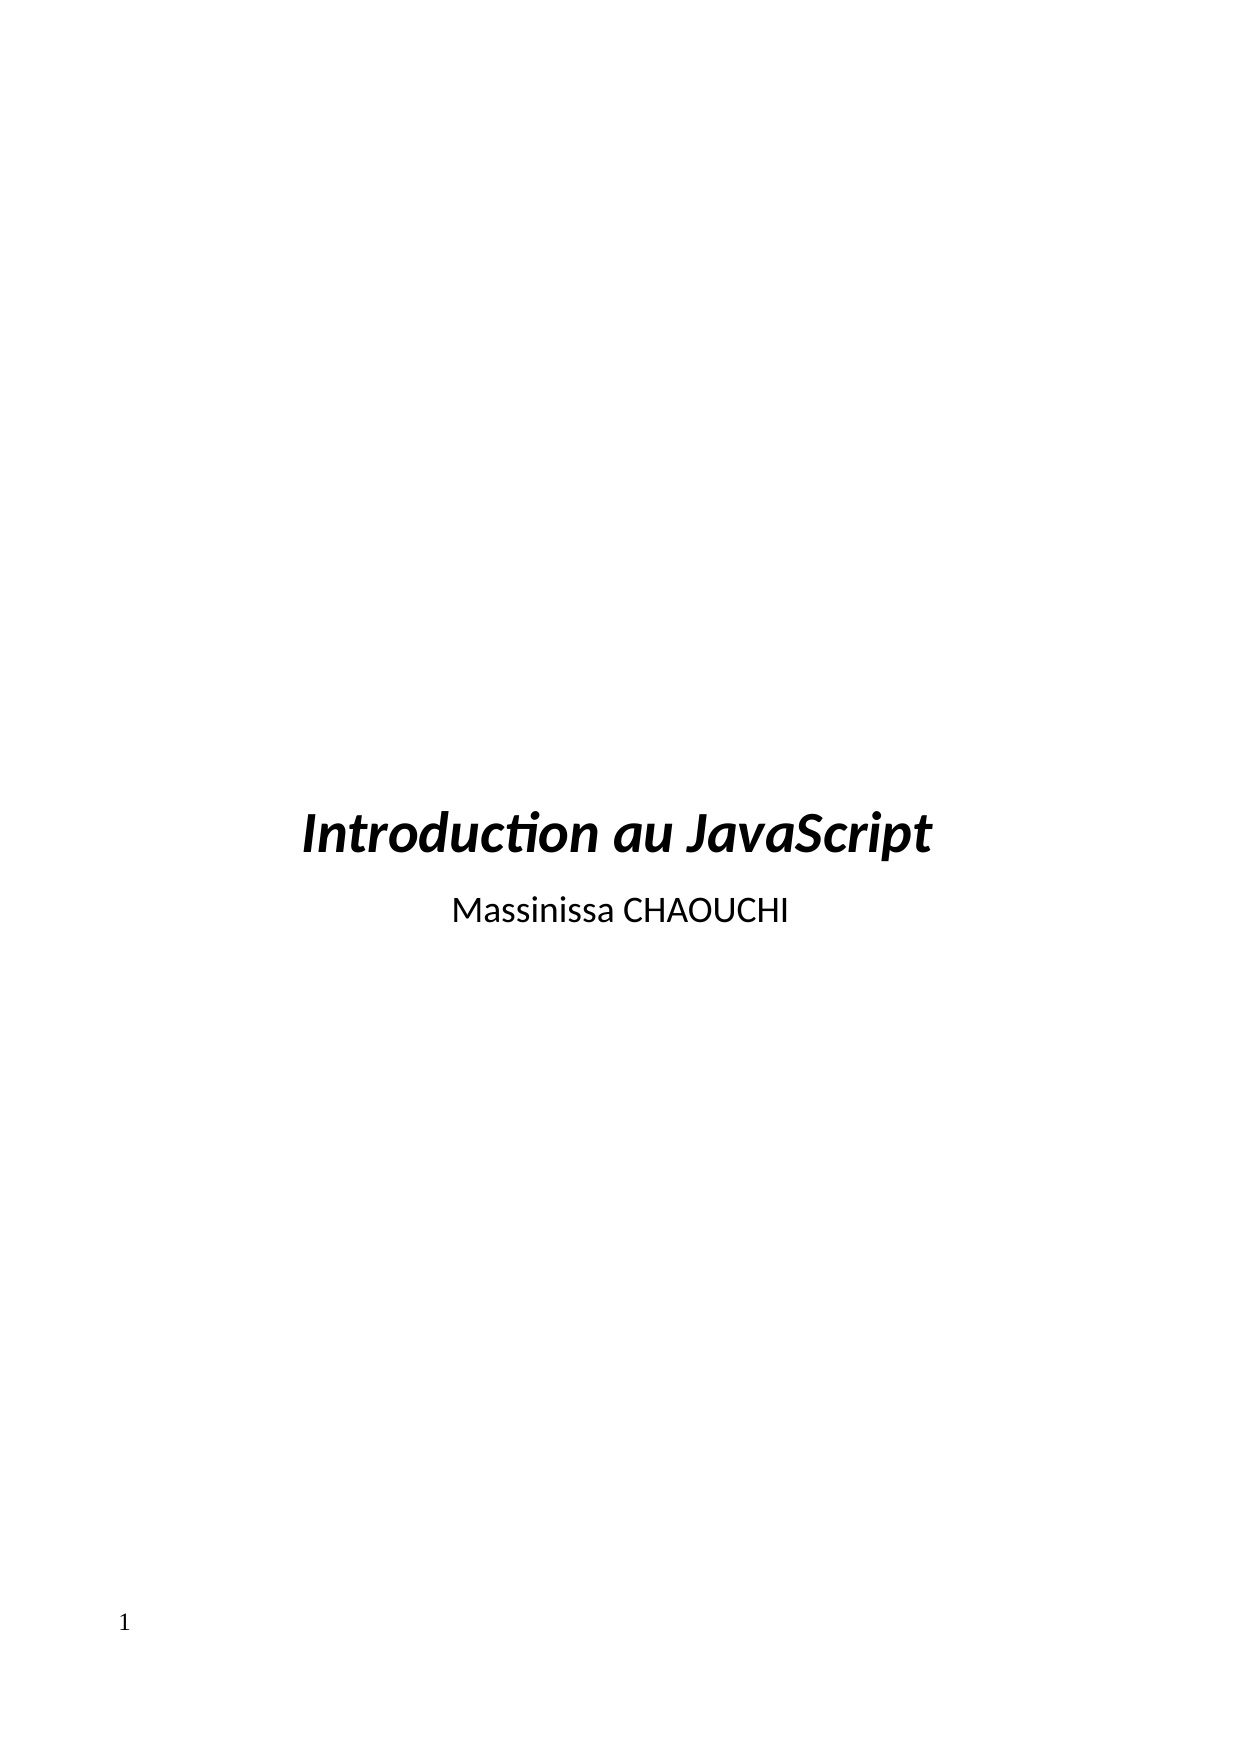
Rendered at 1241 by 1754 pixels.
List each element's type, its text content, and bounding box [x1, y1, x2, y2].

title Introduction au JavaScript [118, 796, 1122, 867]
subtitle Massinissa CHAOUCHI [118, 886, 1122, 931]
